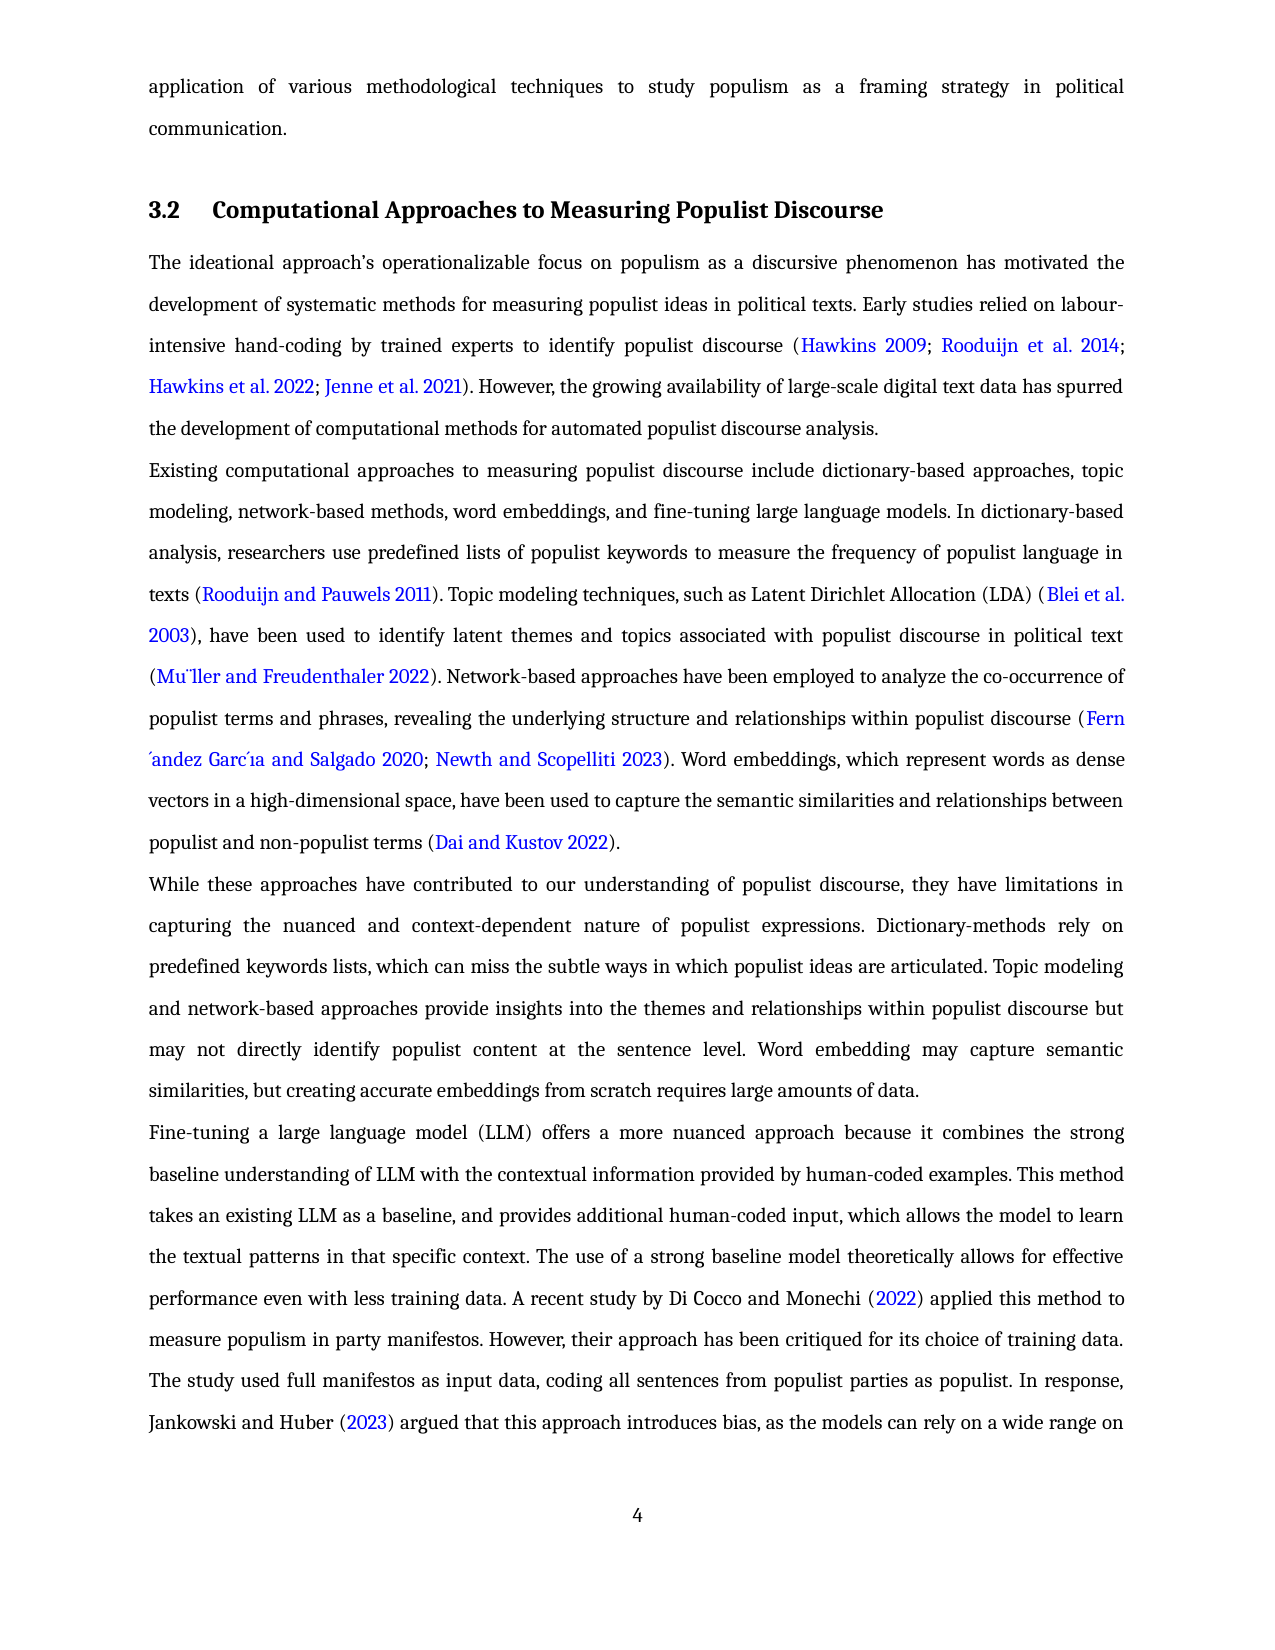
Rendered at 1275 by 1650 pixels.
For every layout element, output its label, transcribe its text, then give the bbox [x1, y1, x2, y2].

text Existing computational approaches to measuring populist discourse include dictionary-based approaches, topic modeling, network-based methods, word embeddings, and fine-tuning large language models. In dictionary-based analysis, researchers use predefined lists of populist keywords to measure the frequency of populist language in texts (Rooduijn and Pauwels 2011). Topic modeling techniques, such as Latent Dirichlet Allocation (LDA) (Blei et al. 2003), have been used to identify latent themes and topics associated with populist discourse in political text (Mu¨ller and Freudenthaler 2022). Network-based approaches have been employed to analyze the co-occurrence of populist terms and phrases, revealing the underlying structure and relationships within populist discourse (Fern´andez Garc´ıa and Salgado 2020; Newth and Scopelliti 2023). Word embeddings, which represent words as dense vectors in a high-dimensional space, have been used to capture the semantic similarities and relationships between populist and non-populist terms (Dai and Kustov 2022). [148, 458, 1125, 854]
text application of various methodological techniques to study populism as a framing strategy in political communication. [148, 75, 1125, 140]
text The ideational approach’s operationalizable focus on populism as a discursive phenomenon has motivated the development of systematic methods for measuring populist ideas in political texts. Early studies relied on labour-intensive hand-coding by trained experts to identify populist discourse (Hawkins 2009; Rooduijn et al. 2014; Hawkins et al. 2022; Jenne et al. 2021). However, the growing availability of large-scale digital text data has spurred the development of computational methods for automated populist discourse analysis. [148, 251, 1125, 440]
subtitle Computational Approaches to Measuring Populist Discourse [148, 196, 1125, 224]
text While these approaches have contributed to our understanding of populist discourse, they have limitations in capturing the nuanced and context-dependent nature of populist expressions. Dictionary-methods rely on predefined keywords lists, which can miss the subtle ways in which populist ideas are articulated. Topic modeling and network-based approaches provide insights into the themes and relationships within populist discourse but may not directly identify populist content at the sentence level. Word embedding may capture semantic similarities, but creating accurate embeddings from scratch requires large amounts of data. [148, 872, 1125, 1103]
text Fine-tuning a large language model (LLM) offers a more nuanced approach because it combines the strong baseline understanding of LLM with the contextual information provided by human-coded examples. This method takes an existing LLM as a baseline, and provides additional human-coded input, which allows the model to learn the textual patterns in that specific context. The use of a strong baseline model theoretically allows for effective performance even with less training data. A recent study by Di Cocco and Monechi (2022) applied this method to measure populism in party manifestos. However, their approach has been critiqued for its choice of training data. The study used full manifestos as input data, coding all sentences from populist parties as populist. In response, Jankowski and Huber (2023) argued that this approach introduces bias, as the models can rely on a wide range on [148, 1121, 1125, 1434]
